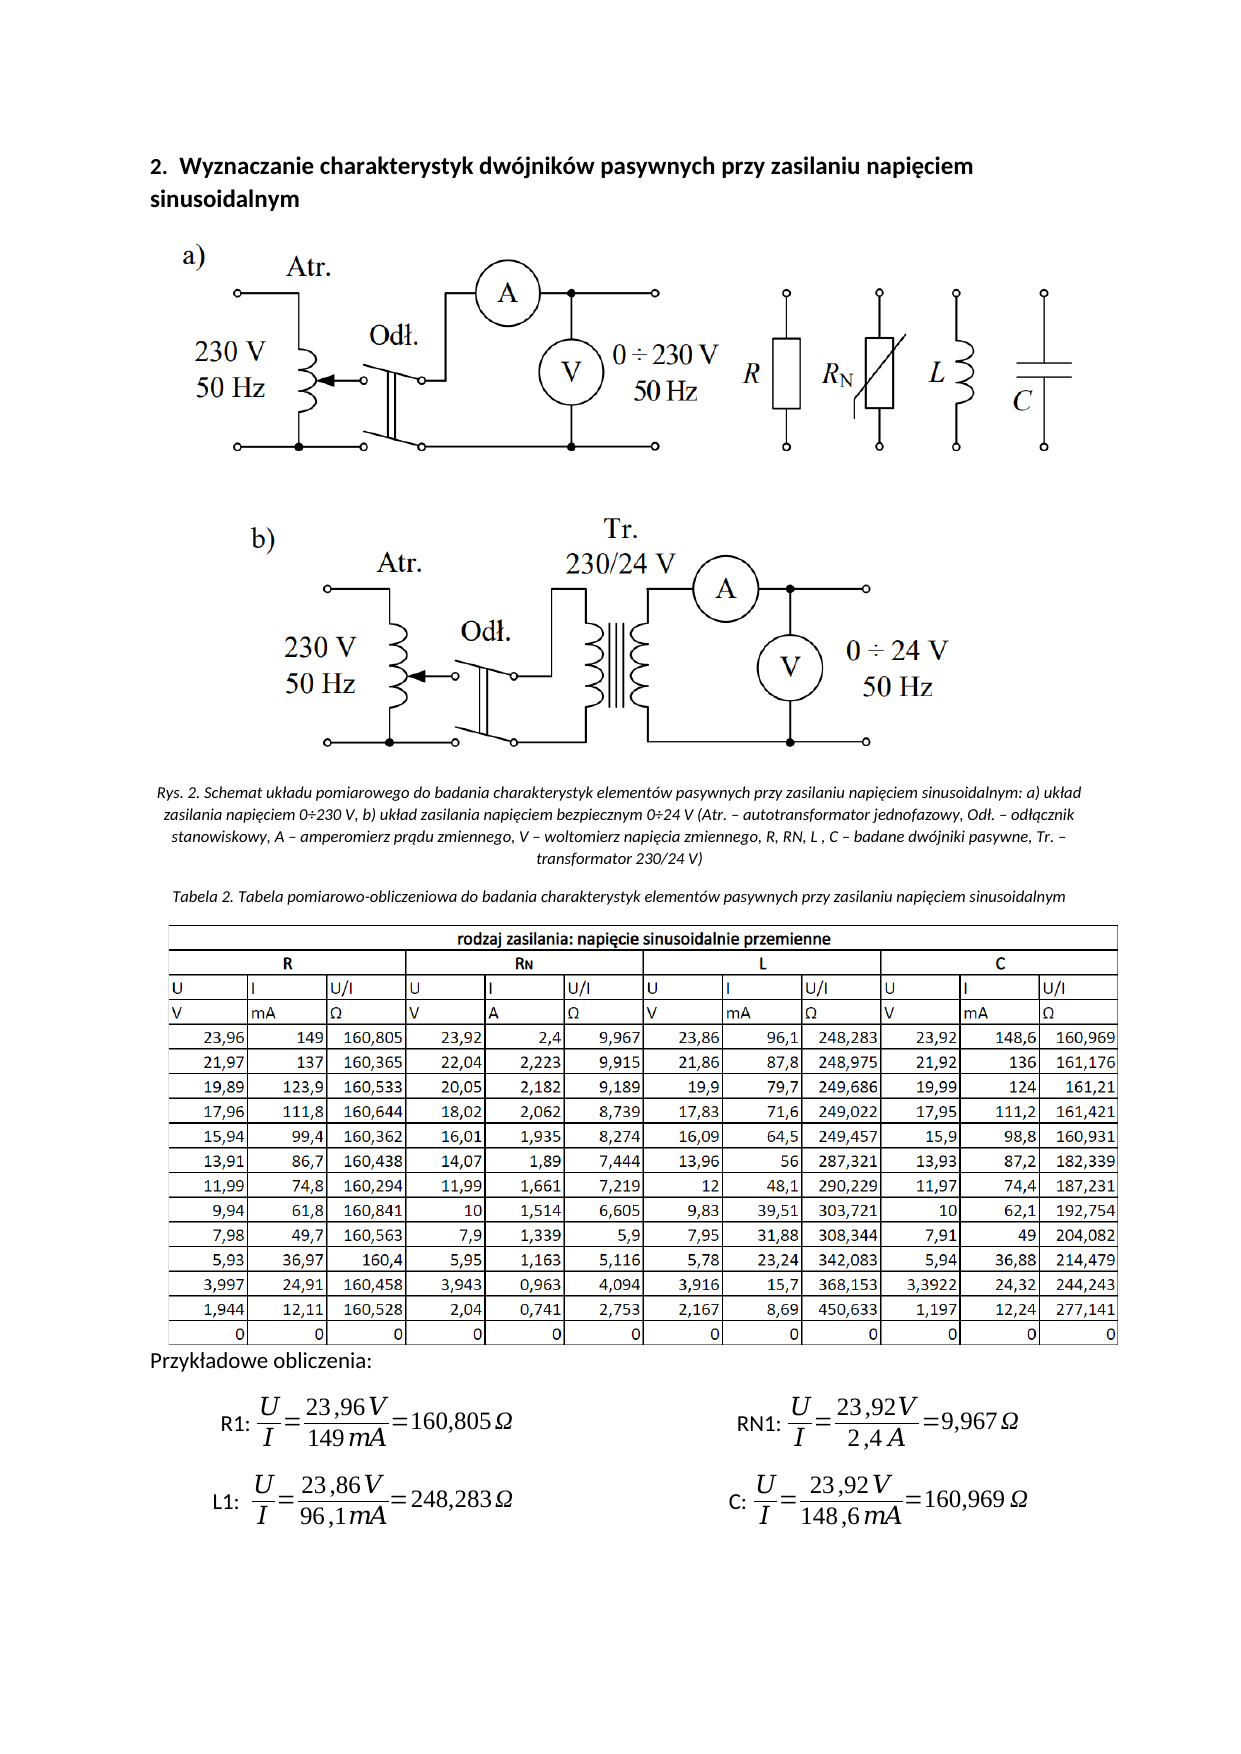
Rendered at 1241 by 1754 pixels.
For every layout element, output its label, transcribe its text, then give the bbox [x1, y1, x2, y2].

text R1: RN1: [150, 1393, 1090, 1452]
text Rys. 2. Schemat układu pomiarowego do badania charakterystyk elementów pasywnych przy zasilaniu napięciem sinusoidalnym: a) układ zasilania napięciem 0÷230 V, b) układ zasilania napięciem bezpiecznym 0÷24 V (Atr. – autotransformator jednofazowy, Odł. – odłącznik stanowiskowy, A – amperomierz prądu zmiennego, V – woltomierz napięcia zmiennego, R, RN, L , C – badane dwójniki pasywne, Tr. – transformator 230/24 V) [150, 782, 1090, 868]
text Tabela 2. Tabela pomiarowo-obliczeniowa do badania charakterystyk elementów pasywnych przy zasilaniu napięciem sinusoidalnym [150, 887, 1090, 907]
picture [168, 232, 1103, 764]
text L1: C: [150, 1471, 1090, 1530]
picture [168, 925, 1118, 1345]
text Przykładowe obliczenia: [150, 925, 1090, 1374]
text 2. Wyznaczanie charakterystyk dwójników pasywnych przy zasilaniu napięciem sinusoidalnym [150, 150, 1090, 213]
